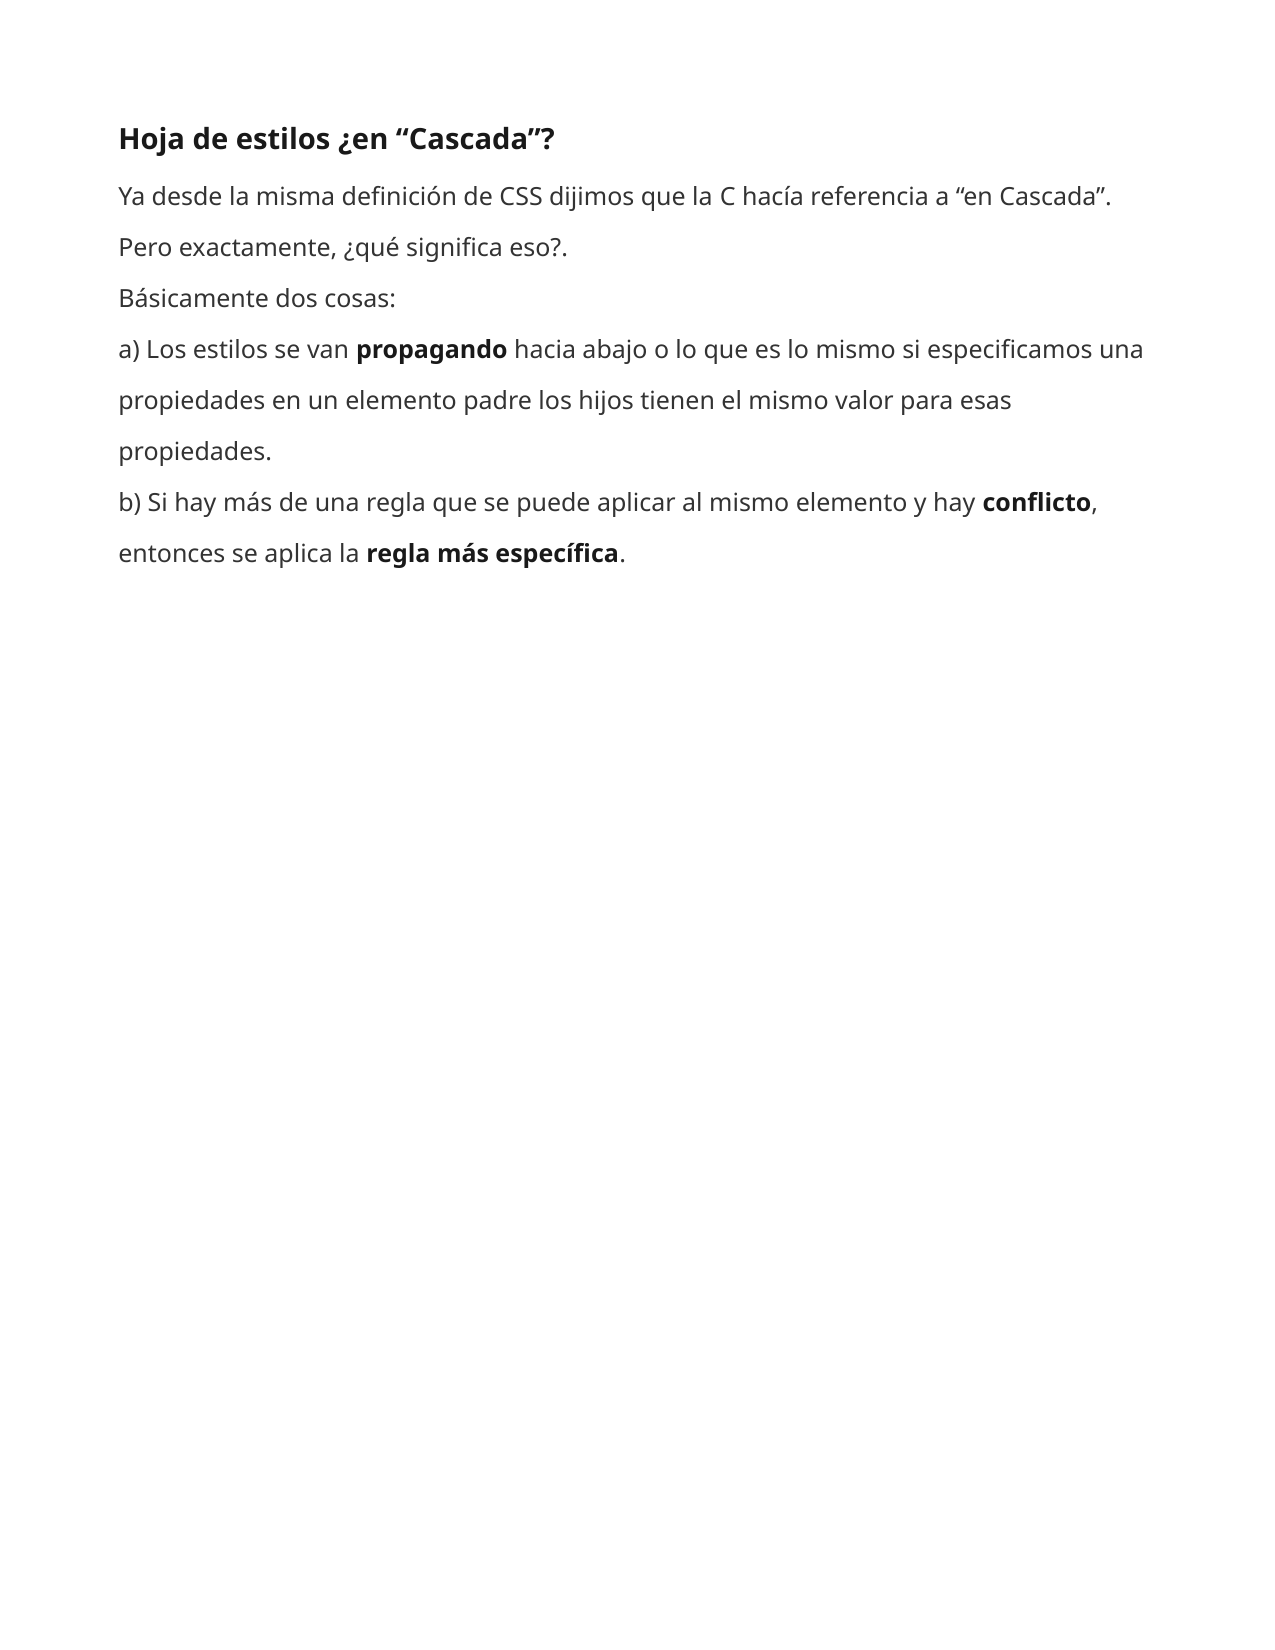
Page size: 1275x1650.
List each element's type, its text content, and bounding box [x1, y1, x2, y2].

text Ya desde la misma definición de CSS dijimos que la C hacía referencia a “en Cascada”. Pero exactamente, ¿qué significa eso?. [118, 178, 1157, 263]
text Básicamente dos cosas: [118, 280, 1157, 314]
text a) Los estilos se van propagando hacia abajo o lo que es lo mismo si especificamos una propiedades en un elemento padre los hijos tienen el mismo valor para esas propiedades. [118, 331, 1157, 467]
subtitle Hoja de estilos ¿en “Cascada”? [118, 118, 1157, 158]
text b) Si hay más de una regla que se puede aplicar al mismo elemento y hay conflicto, entonces se aplica la regla más específica. [118, 484, 1157, 569]
